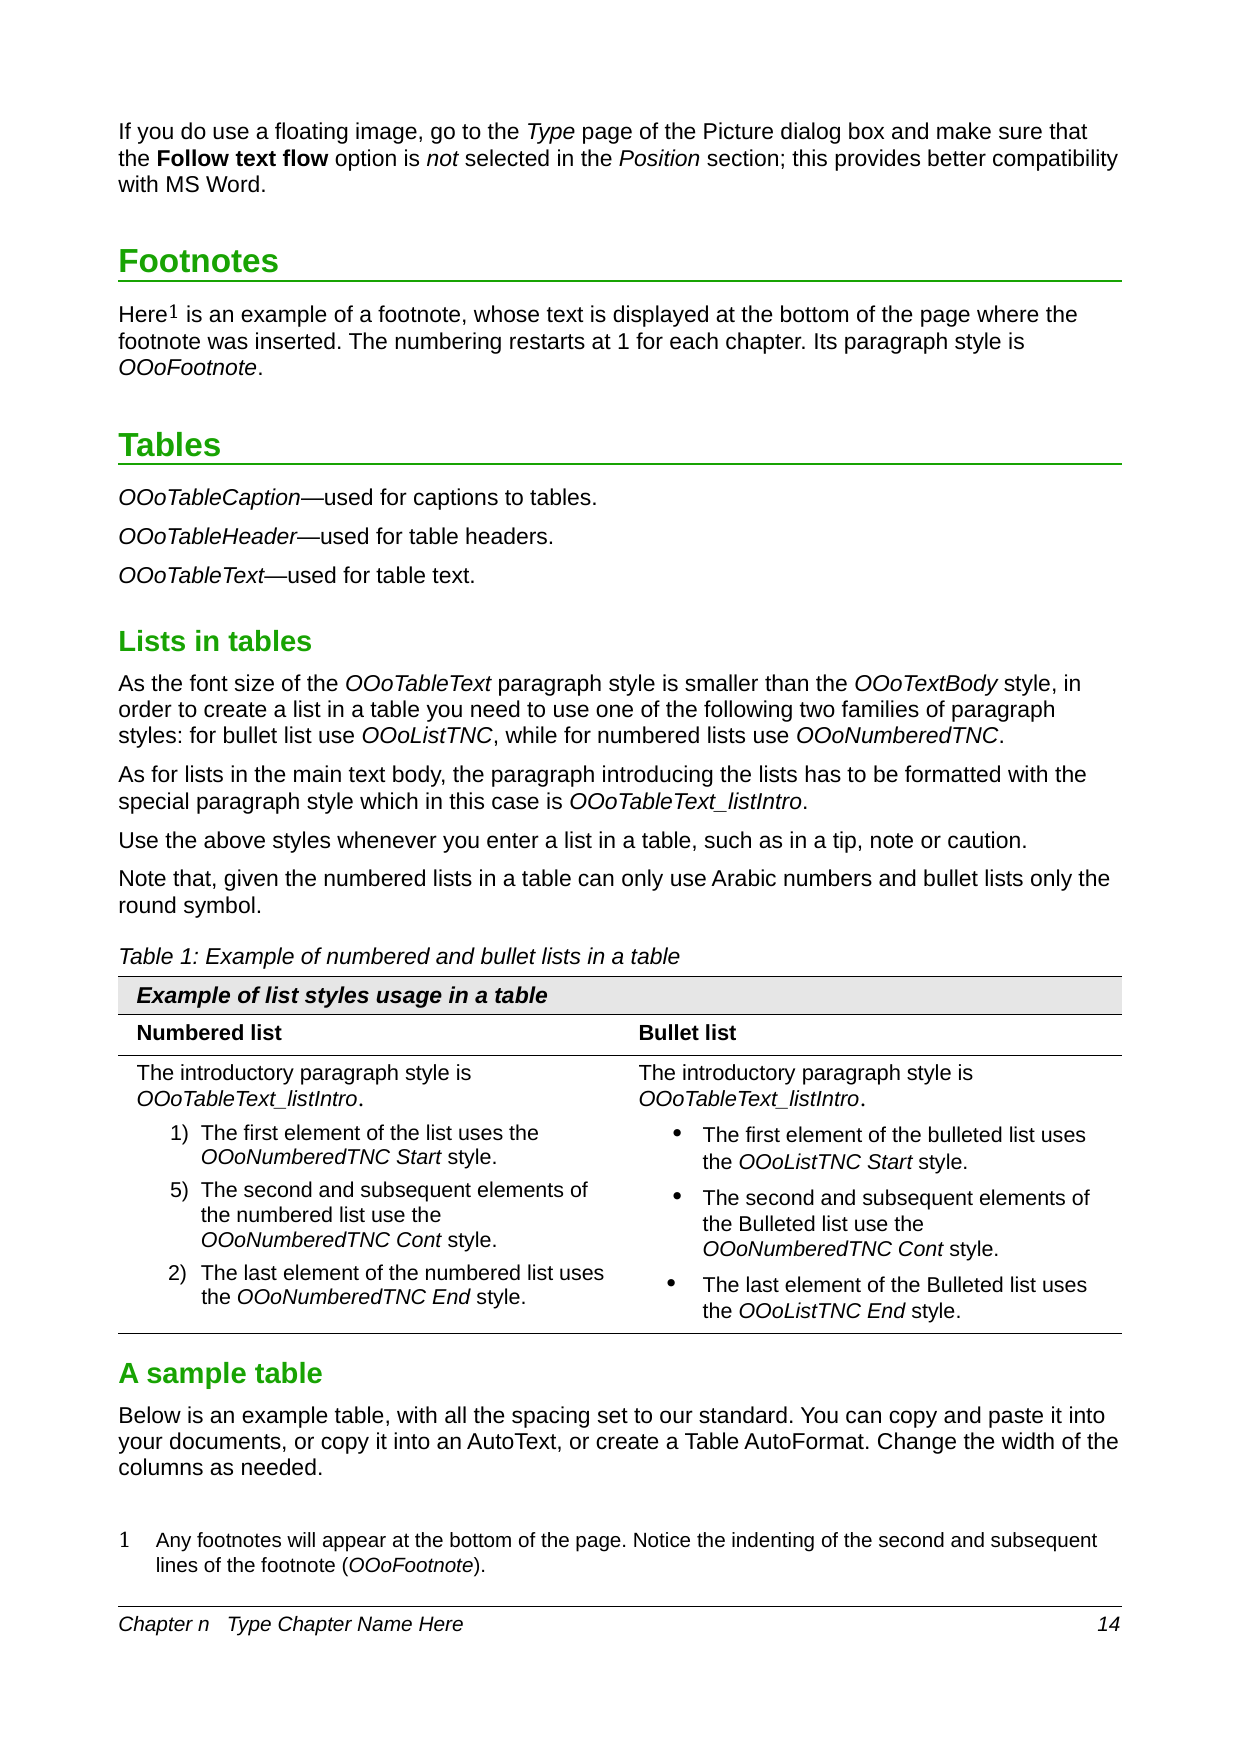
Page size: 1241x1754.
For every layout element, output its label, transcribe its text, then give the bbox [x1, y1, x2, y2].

text If you do use a floating image, go to the Type page of the Picture dialog box and make sure that the Follow text flow option is not selected in the Position section; this provides better compatibility with MS Word. [118, 118, 1122, 197]
text Table : Example of numbered and bullet lists in a table [118, 943, 1122, 969]
text Any footnotes will appear at the bottom of the page. Notice the indenting of the second and subsequent lines of the footnote (OOoFootnote). [118, 1528, 1122, 1576]
text As for lists in the main text body, the paragraph introducing the lists has to be formatted with the special paragraph style which in this case is OOoTableText_listIntro. [118, 761, 1122, 814]
text As the font size of the OOoTableText paragraph style is smaller than the OOoTextBody style, in order to create a list in a table you need to use one of the following two families of paragraph styles: for bullet list use OOoListTNC, while for numbered lists use OOoNumberedTNC. [118, 670, 1122, 749]
subtitle Tables [118, 425, 1122, 463]
text OOoTableText—used for table text. [118, 562, 1122, 588]
subtitle Lists in tables [118, 624, 1122, 657]
text Use the above styles whenever you enter a list in a table, such as in a tip, note or caution. [118, 827, 1122, 853]
text Note that, given the numbered lists in a table can only use Arabic numbers and bullet lists only the round symbol. [118, 865, 1122, 918]
subtitle A sample table [118, 1356, 1122, 1389]
text Here is an example of a footnote, whose text is displayed at the bottom of the page where the footnote was inserted. The numbering restarts at 1 for each chapter. Its paragraph style is OOoFootnote. [118, 301, 1122, 381]
text OOoTableCaption—used for captions to tables. [118, 484, 1122, 511]
table_cell The introductory paragraph style is OOoTableText_listIntro. The first element of the list uses the OOoNumberedTNC Start style. The second and subsequent elements of the numbered list use the OOoNumberedTNC Cont style. The last element of the numbered list uses the OOoNumberedTNC End style. [118, 1056, 620, 1332]
text OOoTableHeader—used for table headers. [118, 523, 1122, 549]
table_cell The introductory paragraph style is OOoTableText_listIntro. The first element of the bulleted list uses the OOoListTNC Start style. The second and subsequent elements of the Bulleted list use the OOoNumberedTNC Cont style. The last element of the Bulleted list uses the OOoListTNC End style. [620, 1056, 1122, 1332]
table_cell Numbered list [118, 1015, 620, 1054]
subtitle Footnotes [118, 242, 1122, 280]
text Below is an example table, with all the spacing set to our standard. You can copy and paste it into your documents, or copy it into an AutoText, or create a Table AutoFormat. Change the width of the columns as needed. [118, 1402, 1122, 1481]
table_cell Bullet list [620, 1015, 1122, 1054]
table_header Example of list styles usage in a table [118, 977, 1122, 1014]
